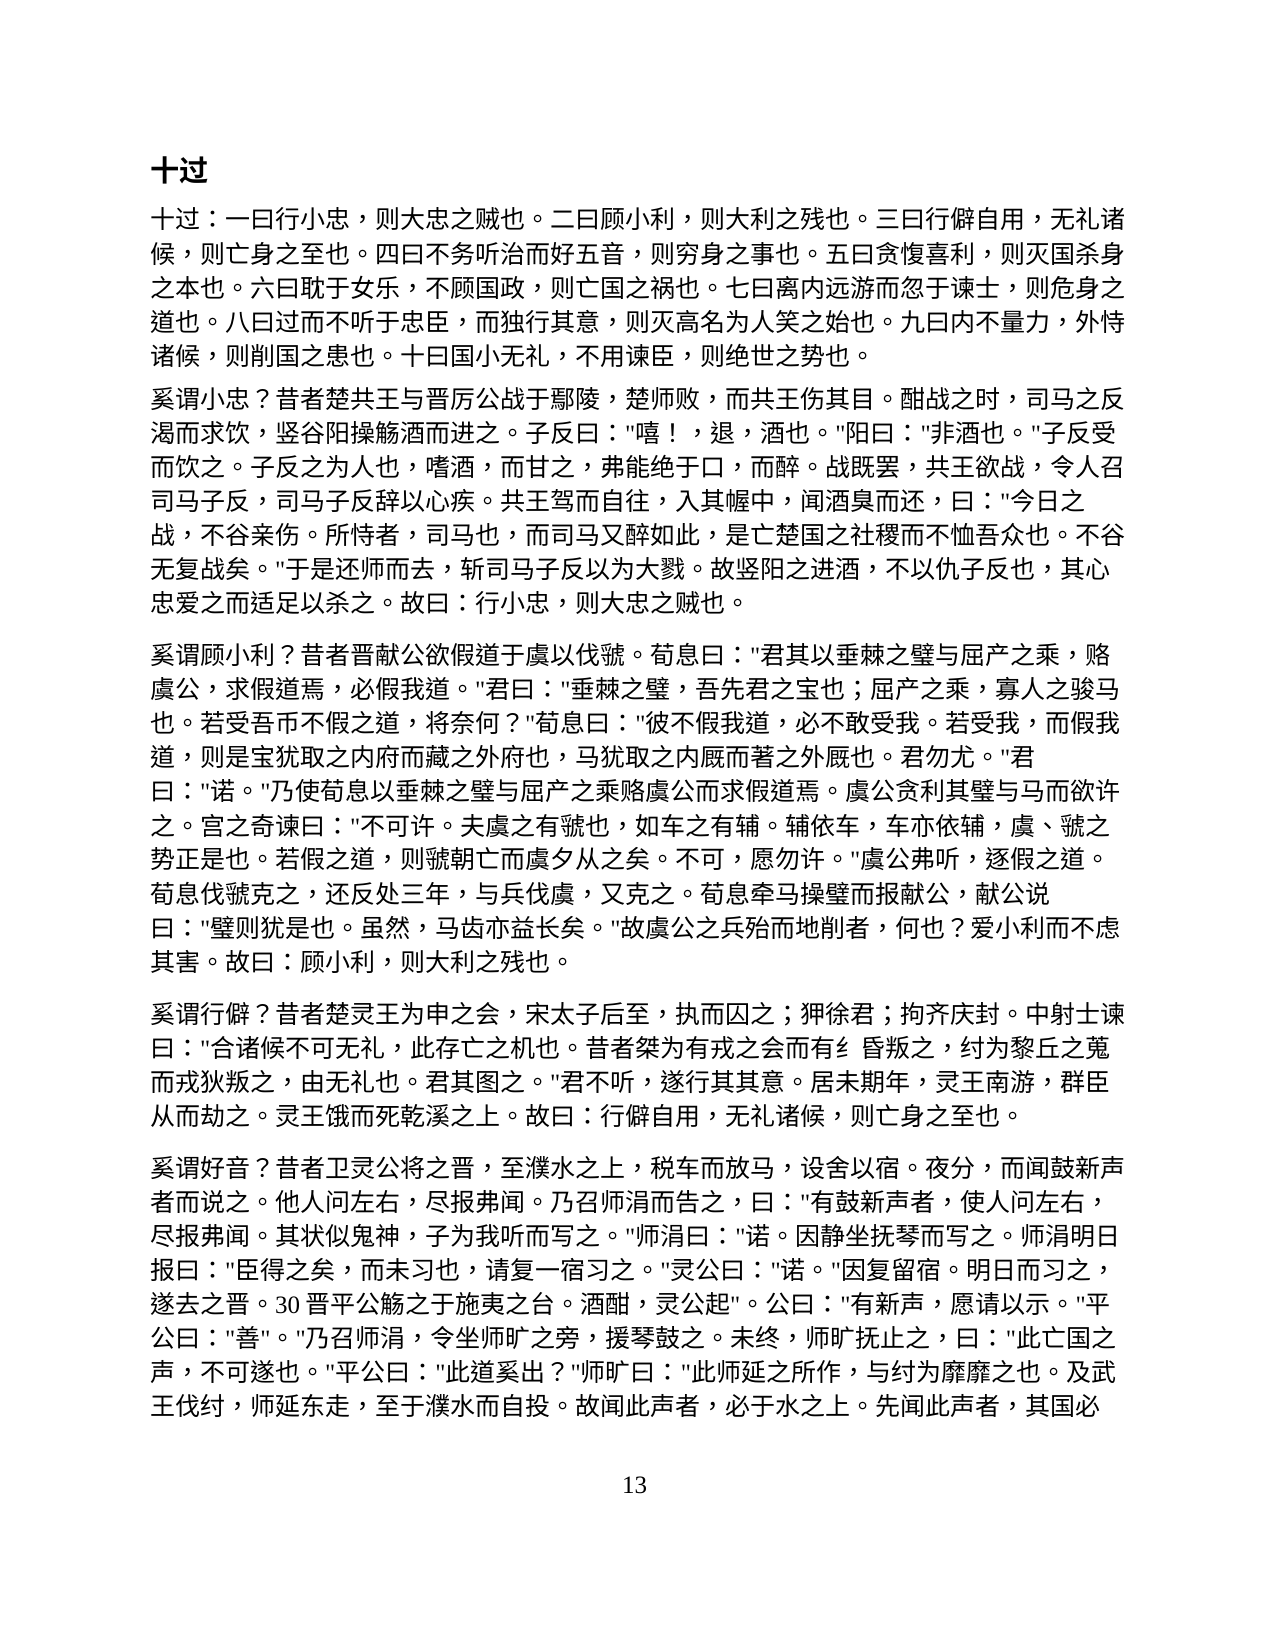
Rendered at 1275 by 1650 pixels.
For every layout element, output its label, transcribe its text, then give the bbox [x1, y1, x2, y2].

subtitle 十过 [150, 150, 1125, 190]
text 十过：一曰行小忠，则大忠之贼也。二曰顾小利，则大利之残也。三曰行僻自用，无礼诸候，则亡身之至也。四曰不务听治而好五音，则穷身之事也。五曰贪愎喜利，则灭国杀身之本也。六曰耽于女乐，不顾国政，则亡国之祸也。七曰离内远游而忽于谏士，则危身之道也。八曰过而不听于忠臣，而独行其意，则灭高名为人笑之始也。九曰内不量力，外恃诸候，则削国之患也。十曰国小无礼，不用谏臣，则绝世之势也。 [150, 202, 1125, 372]
text 奚谓好音？昔者卫灵公将之晋，至濮水之上，税车而放马，设舍以宿。夜分，而闻鼓新声者而说之。他人问左右，尽报弗闻。乃召师涓而告之，曰："有鼓新声者，使人问左右，尽报弗闻。其状似鬼神，子为我听而写之。"师涓曰："诺。因静坐抚琴而写之。师涓明日报曰："臣得之矣，而未习也，请复一宿习之。"灵公曰："诺。"因复留宿。明日而习之，遂去之晋。30晋平公觞之于施夷之台。酒酣，灵公起"。公曰："有新声，愿请以示。"平公曰："善"。"乃召师涓，令坐师旷之旁，援琴鼓之。未终，师旷抚止之，曰："此亡国之声，不可遂也。"平公曰："此道奚出？"师旷曰："此师延之所作，与纣为靡靡之也。及武王伐纣，师延东走，至于濮水而自投。故闻此声者，必于水之上。先闻此声者，其国必 [150, 1151, 1125, 1423]
text 奚谓行僻？昔者楚灵王为申之会，宋太子后至，执而囚之；狎徐君；拘齐庆封。中射士谏曰："合诸候不可无礼，此存亡之机也。昔者桀为有戎之会而有纟昏叛之，纣为黎丘之蒐而戎狄叛之，由无礼也。君其图之。"君不听，遂行其其意。居未期年，灵王南游，群臣从而劫之。灵王饿而死乾溪之上。故曰：行僻自用，无礼诸候，则亡身之至也。 [150, 996, 1125, 1133]
text 奚谓顾小利？昔者晋献公欲假道于虞以伐虢。荀息曰："君其以垂棘之璧与屈产之乘，赂虞公，求假道焉，必假我道。"君曰："垂棘之璧，吾先君之宝也；屈产之乘，寡人之骏马也。若受吾币不假之道，将奈何？"荀息曰："彼不假我道，必不敢受我。若受我，而假我道，则是宝犹取之内府而藏之外府也，马犹取之内厩而著之外厩也。君勿尤。"君曰："诺。"乃使荀息以垂棘之璧与屈产之乘赂虞公而求假道焉。虞公贪利其璧与马而欲许之。宫之奇谏曰："不可许。夫虞之有虢也，如车之有辅。辅依车，车亦依辅，虞、虢之势正是也。若假之道，则虢朝亡而虞夕从之矣。不可，愿勿许。"虞公弗听，逐假之道。荀息伐虢克之，还反处三年，与兵伐虞，又克之。荀息牵马操璧而报献公，献公说曰："璧则犹是也。虽然，马齿亦益长矣。"故虞公之兵殆而地削者，何也？爱小利而不虑其害。故曰：顾小利，则大利之残也。 [150, 638, 1125, 978]
text 奚谓小忠？昔者楚共王与晋厉公战于鄢陵，楚师败，而共王伤其目。酣战之时，司马之反渴而求饮，竖谷阳操觞酒而进之。子反曰："嘻！，退，酒也。"阳曰："非酒也。"子反受而饮之。子反之为人也，嗜酒，而甘之，弗能绝于口，而醉。战既罢，共王欲战，令人召司马子反，司马子反辞以心疾。共王驾而自往，入其幄中，闻酒臭而还，曰："今日之战，不谷亲伤。所恃者，司马也，而司马又醉如此，是亡楚国之社稷而不恤吾众也。不谷无复战矣。"于是还师而去，斩司马子反以为大戮。故竖阳之进酒，不以仇子反也，其心忠爱之而适足以杀之。故曰：行小忠，则大忠之贼也。 [150, 381, 1125, 620]
